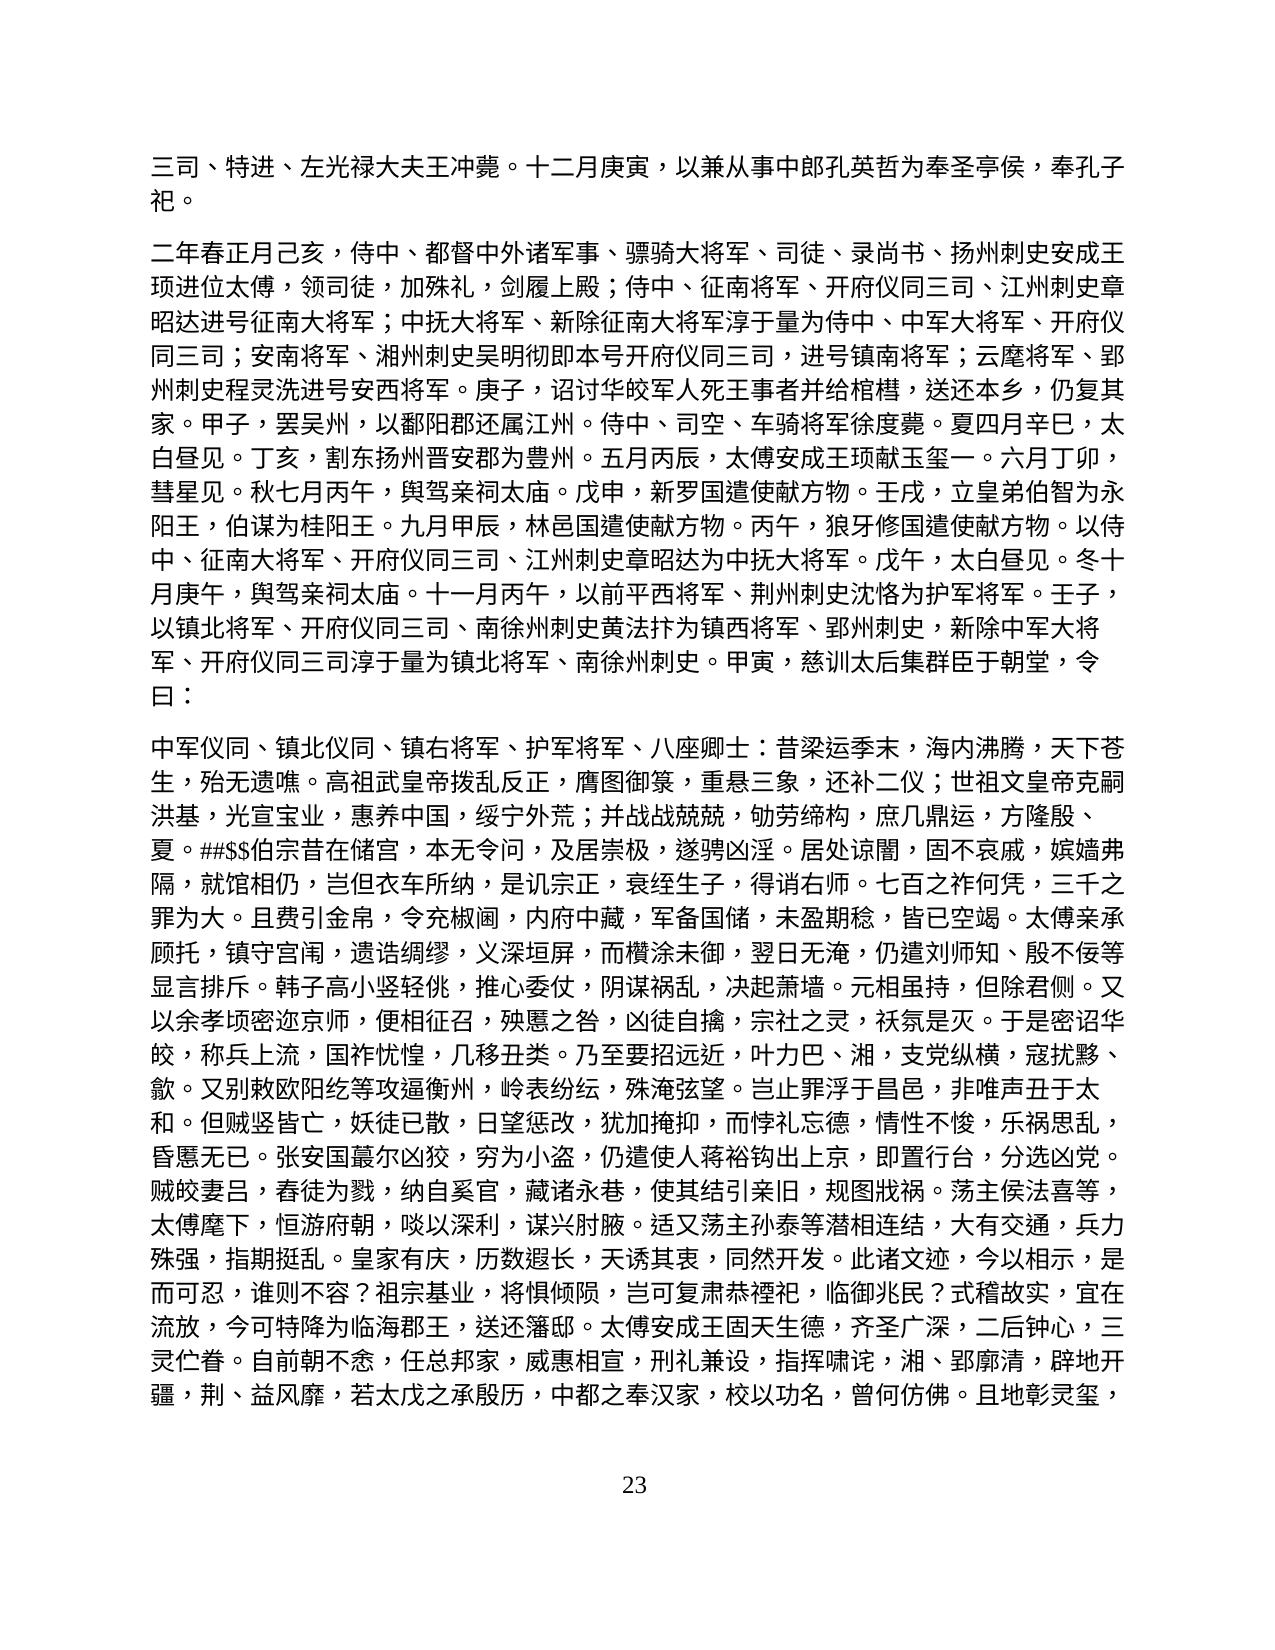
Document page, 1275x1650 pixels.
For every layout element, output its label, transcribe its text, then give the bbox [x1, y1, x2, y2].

text 三司、特进、左光禄大夫王冲薨。十二月庚寅，以兼从事中郎孔英哲为奉圣亭侯，奉孔子祀。 [150, 150, 1125, 218]
text 二年春正月己亥，侍中、都督中外诸军事、骠骑大将军、司徒、录尚书、扬州刺史安成王顼进位太傅，领司徒，加殊礼，剑履上殿；侍中、征南将军、开府仪同三司、江州刺史章昭达进号征南大将军；中抚大将军、新除征南大将军淳于量为侍中、中军大将军、开府仪同三司；安南将军、湘州刺史吴明彻即本号开府仪同三司，进号镇南将军；云麾将军、郢州刺史程灵洗进号安西将军。庚子，诏讨华皎军人死王事者并给棺槥，送还本乡，仍复其家。甲子，罢吴州，以鄱阳郡还属江州。侍中、司空、车骑将军徐度薨。夏四月辛巳，太白昼见。丁亥，割东扬州晋安郡为豊州。五月丙辰，太傅安成王顼献玉玺一。六月丁卯，彗星见。秋七月丙午，舆驾亲祠太庙。戊申，新罗国遣使献方物。壬戌，立皇弟伯智为永阳王，伯谋为桂阳王。九月甲辰，林邑国遣使献方物。丙午，狼牙修国遣使献方物。以侍中、征南大将军、开府仪同三司、江州刺史章昭达为中抚大将军。戊午，太白昼见。冬十月庚午，舆驾亲祠太庙。十一月丙午，以前平西将军、荆州刺史沈恪为护军将军。壬子，以镇北将军、开府仪同三司、南徐州刺史黄法抃为镇西将军、郢州刺史，新除中军大将军、开府仪同三司淳于量为镇北将军、南徐州刺史。甲寅，慈训太后集群臣于朝堂，令曰： [150, 236, 1125, 713]
text 中军仪同、镇北仪同、镇右将军、护军将军、八座卿士：昔梁运季末，海内沸腾，天下苍生，殆无遗噍。高祖武皇帝拨乱反正，膺图御箓，重悬三象，还补二仪；世祖文皇帝克嗣洪基，光宣宝业，惠养中国，绥宁外荒；并战战兢兢，劬劳缔构，庶几鼎运，方隆殷、夏。##$$伯宗昔在储宫，本无令问，及居崇极，遂骋凶淫。居处谅闇，固不哀戚，嫔嫱弗隔，就馆相仍，岂但衣车所纳，是讥宗正，衰绖生子，得诮右师。七百之祚何凭，三千之罪为大。且费引金帛，令充椒阃，内府中藏，军备国储，未盈期稔，皆已空竭。太傅亲承顾托，镇守宫闱，遗诰绸缪，义深垣屏，而欑涂未御，翌日无淹，仍遣刘师知、殷不佞等显言排斥。韩子高小竖轻佻，推心委仗，阴谋祸乱，决起萧墙。元相虽持，但除君侧。又以余孝顷密迩京师，便相征召，殃慝之咎，凶徒自擒，宗社之灵，祅氛是灭。于是密诏华皎，称兵上流，国祚忧惶，几移丑类。乃至要招远近，叶力巴、湘，支党纵横，寇扰黟、歙。又别敕欧阳纥等攻逼衡州，岭表纷纭，殊淹弦望。岂止罪浮于昌邑，非唯声丑于太和。但贼竖皆亡，妖徒已散，日望惩改，犹加掩抑，而悖礼忘德，情性不悛，乐祸思乱，昏慝无已。张安国蕞尔凶狡，穷为小盗，仍遣使人蒋裕钩出上京，即置行台，分选凶党。贼皎妻吕，舂徒为戮，纳自奚官，藏诸永巷，使其结引亲旧，规图戕祸。荡主侯法喜等，太傅麾下，恒游府朝，啖以深利，谋兴肘腋。适又荡主孙泰等潜相连结，大有交通，兵力殊强，指期挺乱。皇家有庆，历数遐长，天诱其衷，同然开发。此诸文迹，今以相示，是而可忍，谁则不容？祖宗基业，将惧倾陨，岂可复肃恭禋祀，临御兆民？式稽故实，宜在流放，今可特降为临海郡王，送还籓邸。太傅安成王固天生德，齐圣广深，二后钟心，三灵伫眷。自前朝不悆，任总邦家，威惠相宣，刑礼兼设，指挥啸诧，湘、郢廓清，辟地开疆，荆、益风靡，若太戊之承殷历，中都之奉汉家，校以功名，曾何仿佛。且地彰灵玺， [150, 731, 1125, 1412]
